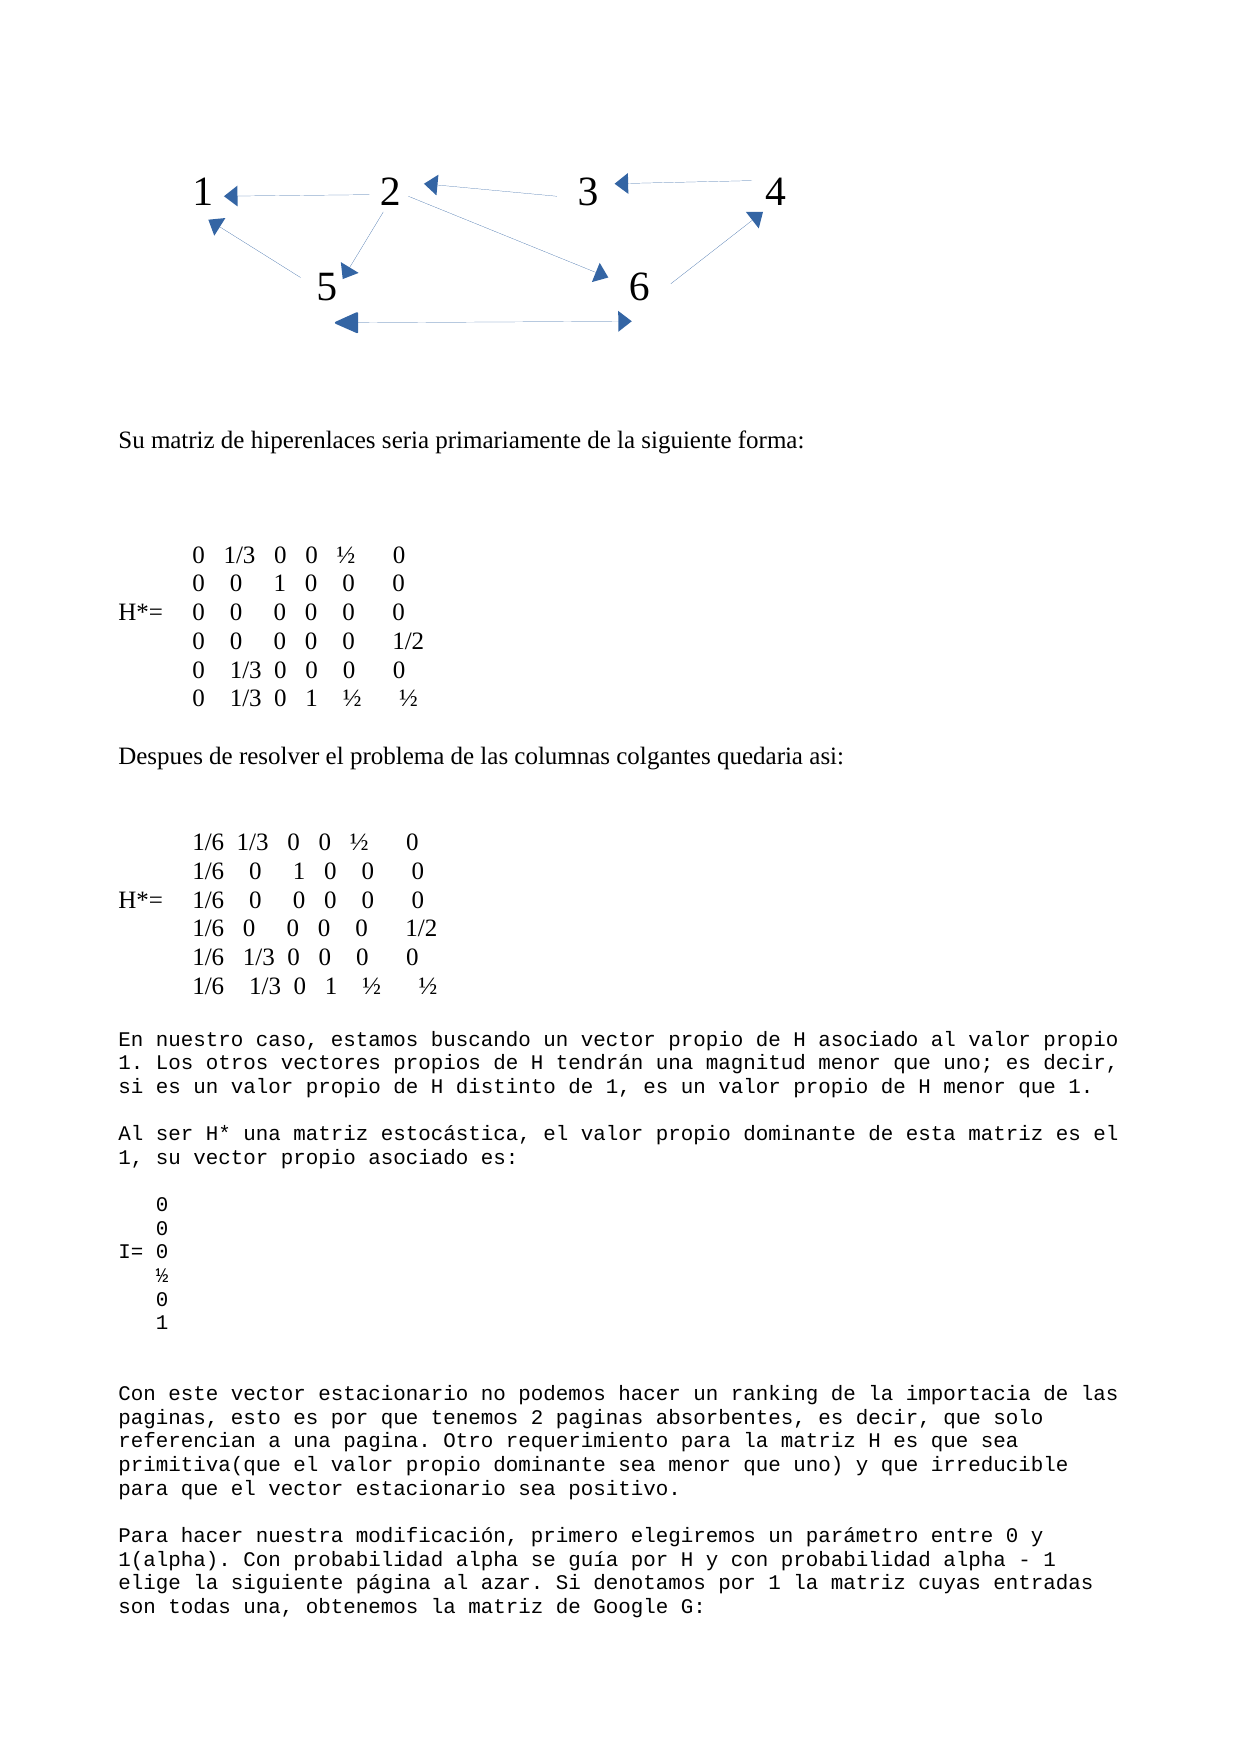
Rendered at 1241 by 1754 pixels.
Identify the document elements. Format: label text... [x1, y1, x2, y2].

text En nuestro caso, estamos buscando un vector propio de H asociado al valor propio 1. Los otros vectores propios de H tendrán una magnitud menor que uno; es decir, si es un valor propio de H distinto de 1, es un valor propio de H menor que 1. [118, 1028, 1122, 1099]
text 1/6 1/3 0 0 ½ 0 [118, 827, 1122, 856]
text 0 0 0 0 0 1/2 [118, 626, 1122, 655]
text 1 2 3 4 [118, 166, 1122, 214]
text 1/6 0 0 0 0 1/2 [118, 913, 1122, 942]
text 1/6 1/3 0 1 ½ ½ [118, 971, 1122, 1000]
text Para hacer nuestra modificación, primero elegiremos un parámetro entre 0 y 1(alpha). Con probabilidad alpha se guía por H y con probabilidad alpha - 1 elige la siguiente página al azar. Si denotamos por 1 la matriz cuyas entradas son todas una, obtenemos la matriz de Google G: [118, 1525, 1122, 1620]
text 0 [118, 1218, 1122, 1241]
text 0 1/3 0 0 0 0 [118, 655, 1122, 683]
text I= 0 [118, 1241, 1122, 1265]
text ½ [118, 1265, 1122, 1289]
text H*= 0 0 0 0 0 0 [118, 597, 1122, 626]
text 5 6 [118, 262, 1122, 310]
text 0 1/3 0 0 ½ 0 [118, 540, 1122, 568]
text 0 [118, 1289, 1122, 1312]
text Despues de resolver el problema de las columnas colgantes quedaria asi: [118, 741, 1122, 770]
text Su matriz de hiperenlaces seria primariamente de la siguiente forma: [118, 425, 1122, 453]
text 1 [118, 1312, 1122, 1336]
text 0 [118, 1194, 1122, 1218]
text 0 1/3 0 1 ½ ½ [118, 683, 1122, 712]
text 1/6 0 1 0 0 0 [118, 856, 1122, 885]
text 1/6 1/3 0 0 0 0 [118, 942, 1122, 971]
text Con este vector estacionario no podemos hacer un ranking de la importacia de las paginas, esto es por que tenemos 2 paginas absorbentes, es decir, que solo referencian a una pagina. Otro requerimiento para la matriz H es que sea primitiva(que el valor propio dominante sea menor que uno) y que irreducible para que el vector estacionario sea positivo. [118, 1383, 1122, 1501]
text 0 0 1 0 0 0 [118, 568, 1122, 597]
text Al ser H* una matriz estocástica, el valor propio dominante de esta matriz es el 1, su vector propio asociado es: [118, 1123, 1122, 1170]
text H*= 1/6 0 0 0 0 0 [118, 885, 1122, 913]
